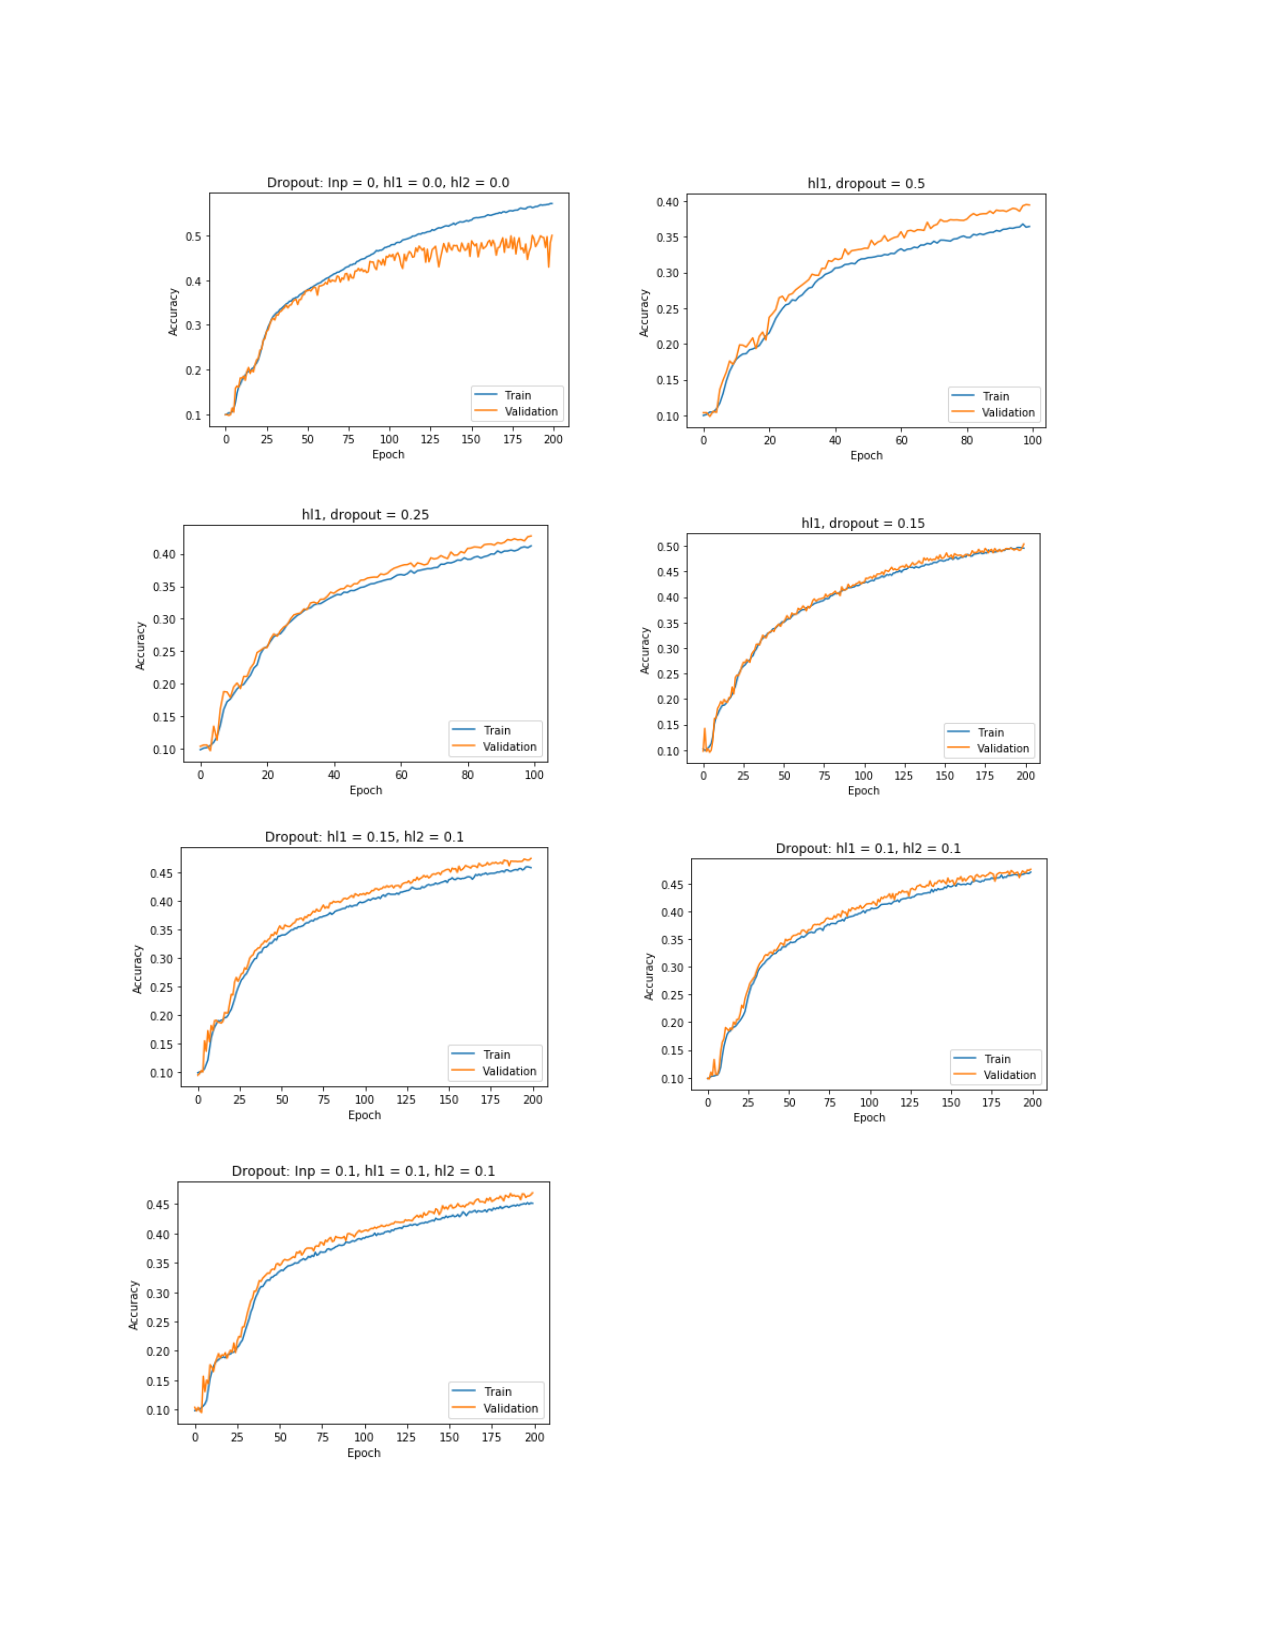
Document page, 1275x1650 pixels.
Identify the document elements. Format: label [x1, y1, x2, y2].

picture [634, 510, 1047, 803]
picture [162, 169, 576, 467]
picture [633, 170, 1053, 468]
picture [129, 501, 554, 803]
picture [122, 1157, 557, 1466]
picture [638, 835, 1054, 1130]
picture [126, 823, 555, 1128]
